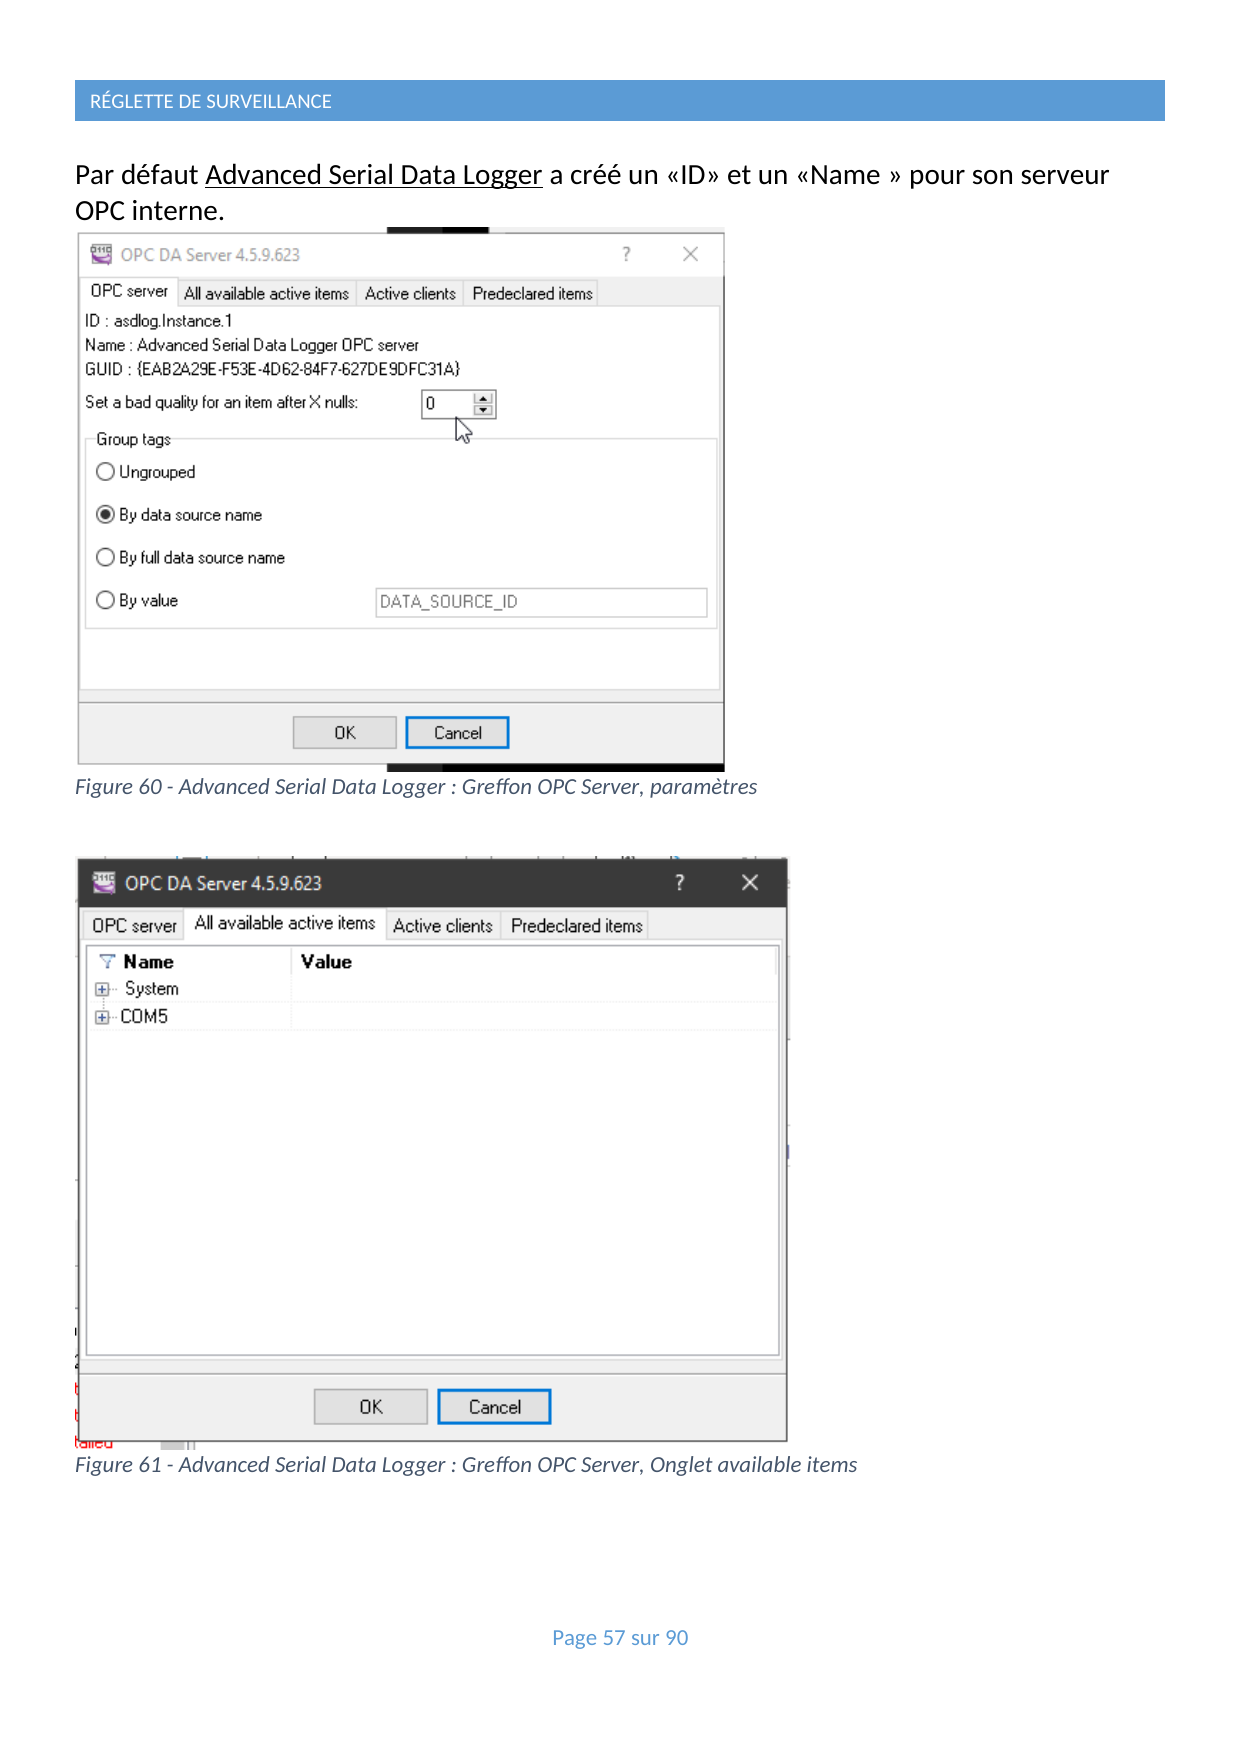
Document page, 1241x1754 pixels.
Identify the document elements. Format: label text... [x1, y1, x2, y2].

text Par défaut Advanced Serial Data Logger a créé un «ID» et un «Name » pour son serveur OPC interne. [75, 156, 1165, 227]
text Figure 60 - Advanced Serial Data Logger : Greffon OPC Server, paramètres [75, 772, 1165, 800]
text Figure 61 - Advanced Serial Data Logger : Greffon OPC Server, Onglet available items [75, 1450, 1165, 1478]
